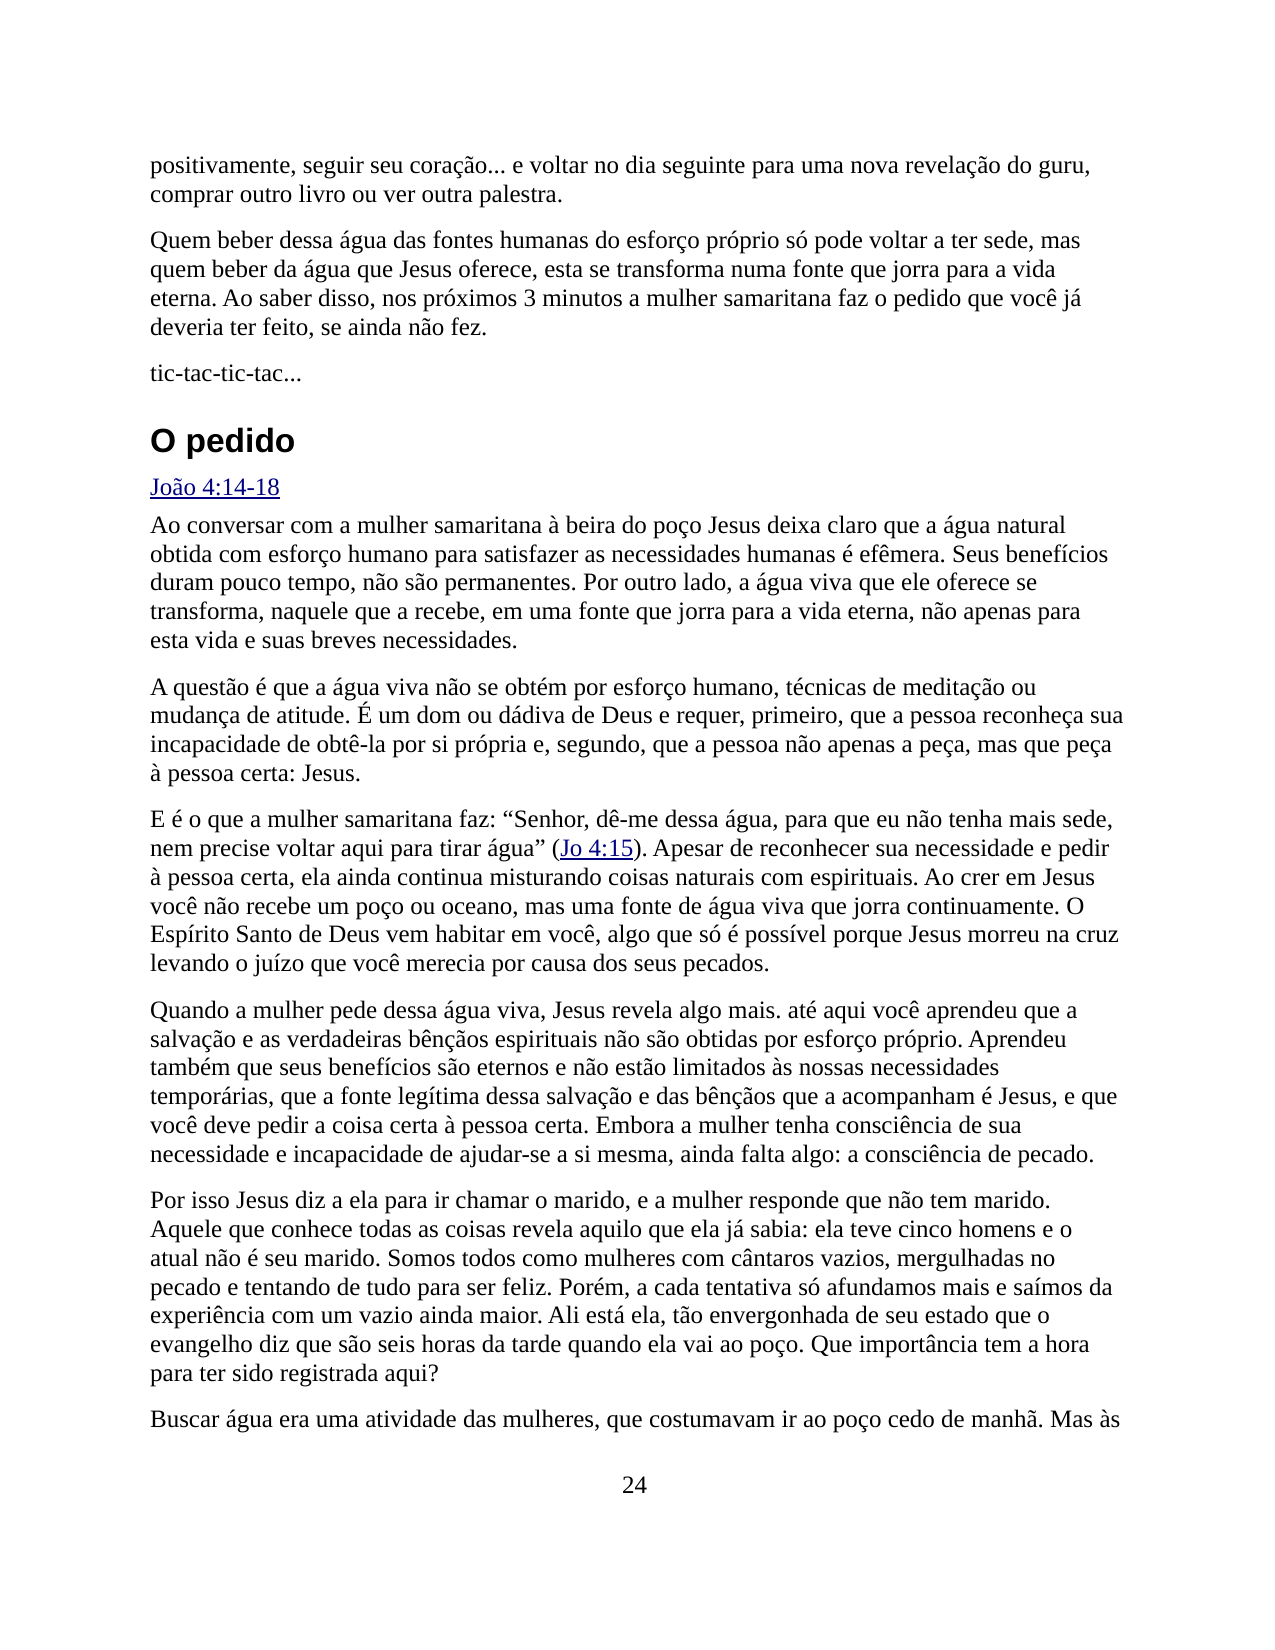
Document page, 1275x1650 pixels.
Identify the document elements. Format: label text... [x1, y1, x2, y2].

text Quem beber dessa água das fontes humanas do esforço próprio só pode voltar a ter sede, mas quem beber da água que Jesus oferece, esta se transforma numa fonte que jorra para a vida eterna. Ao saber disso, nos próximos 3 minutos a mulher samaritana faz o pedido que você já deveria ter feito, se ainda não fez. [150, 225, 1125, 340]
text Ao conversar com a mulher samaritana à beira do poço Jesus deixa claro que a água natural obtida com esforço humano para satisfazer as necessidades humanas é efêmera. Seus benefícios duram pouco tempo, não são permanentes. Por outro lado, a água viva que ele oferece se transforma, naquele que a recebe, em uma fonte que jorra para a vida eterna, não apenas para esta vida e suas breves necessidades. [150, 510, 1125, 654]
subtitle O pedido [150, 421, 1125, 460]
text positivamente, seguir seu coração... e voltar no dia seguinte para uma nova revelação do guru, comprar outro livro ou ver outra palestra. [150, 150, 1125, 207]
text Buscar água era uma atividade das mulheres, que costumavam ir ao poço cedo de manhã. Mas às [150, 1404, 1125, 1433]
text E é o que a mulher samaritana faz: “Senhor, dê-me dessa água, para que eu não tenha mais sede, nem precise voltar aqui para tirar água” (Jo 4:15). Apesar de reconhecer sua necessidade e pedir à pessoa certa, ela ainda continua misturando coisas naturais com espirituais. Ao crer em Jesus você não recebe um poço ou oceano, mas uma fonte de água viva que jorra continuamente. O Espírito Santo de Deus vem habitar em você, algo que só é possível porque Jesus morreu na cruz levando o juízo que você merecia por causa dos seus pecados. [150, 804, 1125, 977]
text João 4:14-18 [150, 472, 1125, 501]
text Por isso Jesus diz a ela para ir chamar o marido, e a mulher responde que não tem marido. Aquele que conhece todas as coisas revela aquilo que ela já sabia: ela teve cinco homens e o atual não é seu marido. Somos todos como mulheres com cântaros vazios, mergulhadas no pecado e tentando de tudo para ser feliz. Porém, a cada tentativa só afundamos mais e saímos da experiência com um vazio ainda maior. Ali está ela, tão envergonhada de seu estado que o evangelho diz que são seis horas da tarde quando ela vai ao poço. Que importância tem a hora para ter sido registrada aqui? [150, 1185, 1125, 1387]
text Quando a mulher pede dessa água viva, Jesus revela algo mais. até aqui você aprendeu que a salvação e as verdadeiras bênçãos espirituais não são obtidas por esforço próprio. Aprendeu também que seus benefícios são eternos e não estão limitados às nossas necessidades temporárias, que a fonte legítima dessa salvação e das bênçãos que a acompanham é Jesus, e que você deve pedir a coisa certa à pessoa certa. Embora a mulher tenha consciência de sua necessidade e incapacidade de ajudar-se a si mesma, ainda falta algo: a consciência de pecado. [150, 995, 1125, 1167]
text A questão é que a água viva não se obtém por esforço humano, técnicas de meditação ou mudança de atitude. É um dom ou dádiva de Deus e requer, primeiro, que a pessoa reconheça sua incapacidade de obtê-la por si própria e, segundo, que a pessoa não apenas a peça, mas que peça à pessoa certa: Jesus. [150, 672, 1125, 787]
text tic-tac-tic-tac... [150, 358, 1125, 387]
